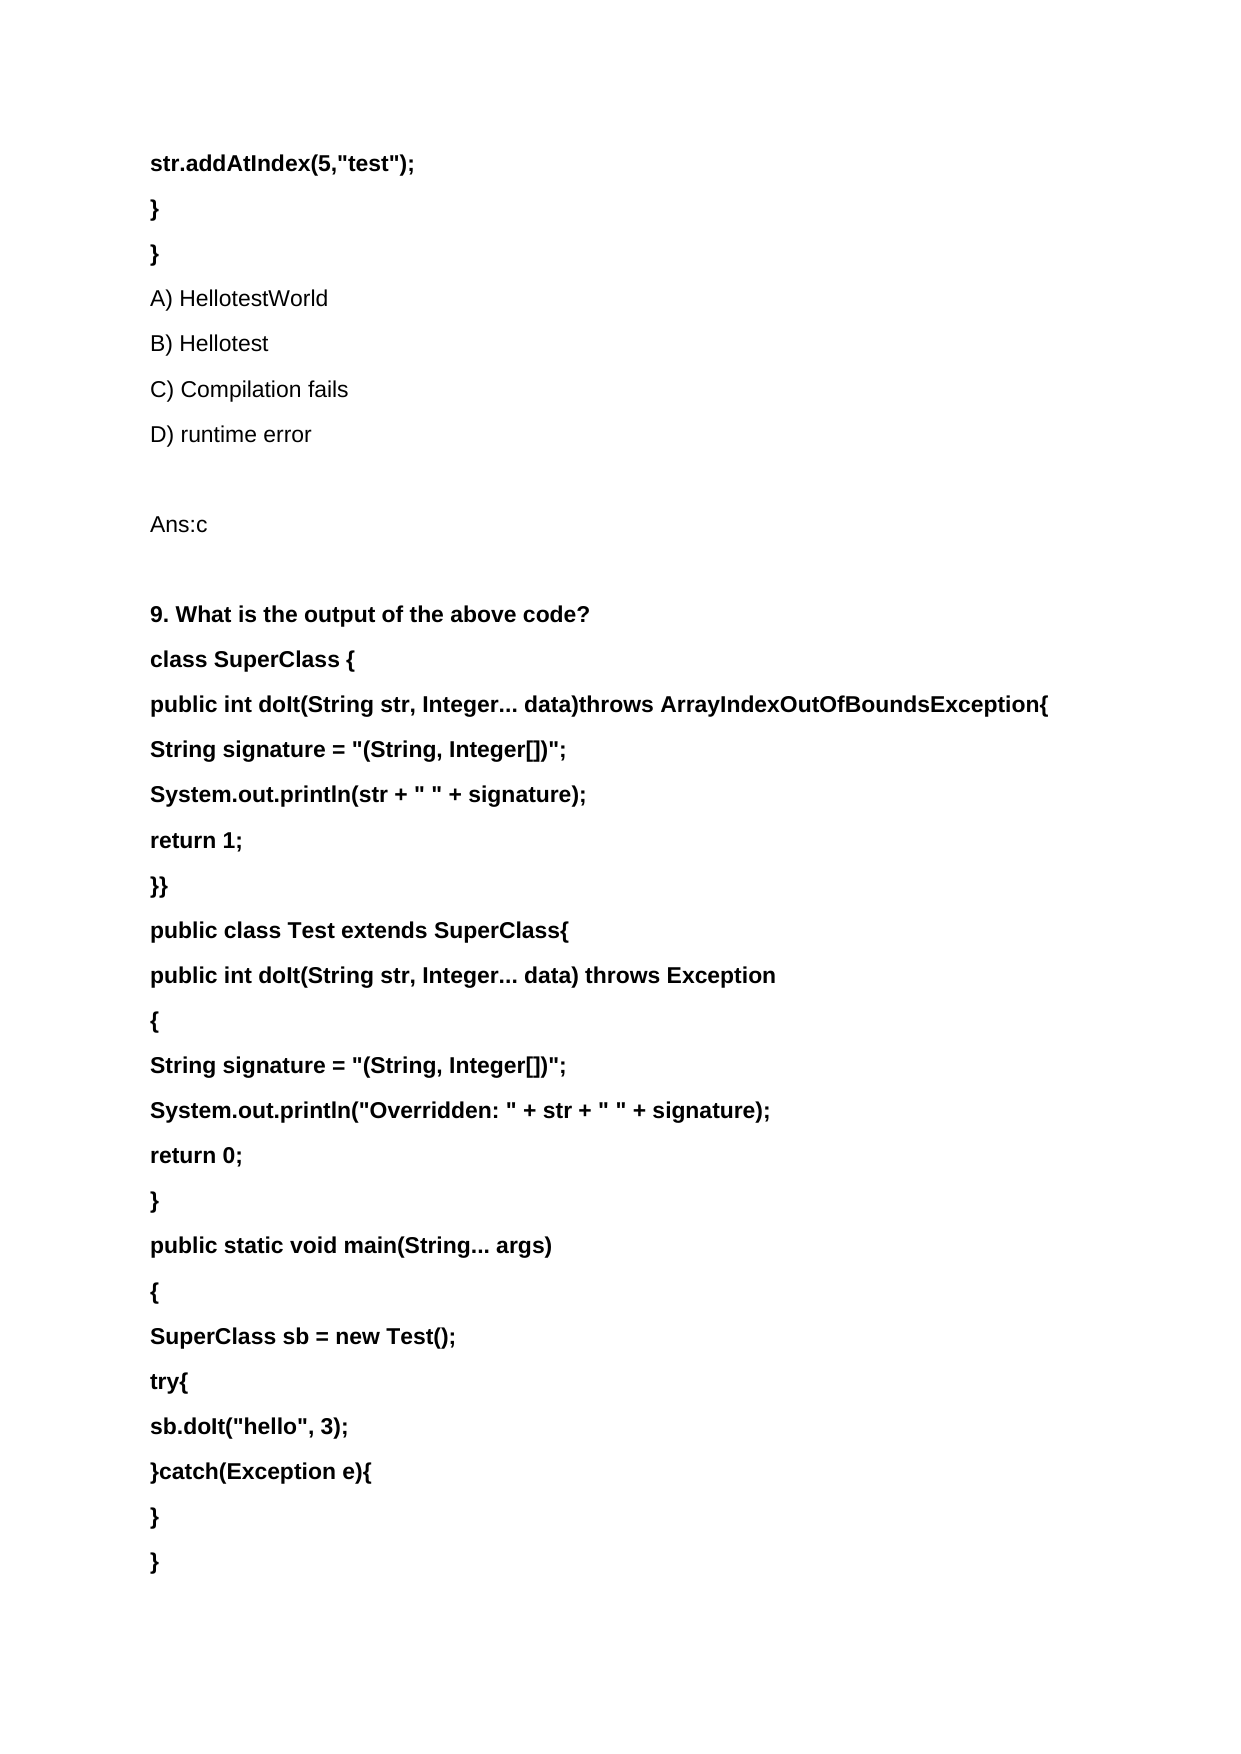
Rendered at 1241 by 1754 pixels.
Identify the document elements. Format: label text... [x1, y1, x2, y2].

text Ans:c [150, 511, 1090, 537]
text return 0; [150, 1142, 1090, 1169]
text public int doIt(String str, Integer... data) throws Exception [150, 962, 1090, 988]
text str.addAtIndex(5,"test"); [150, 150, 1090, 176]
text B) Hellotest [150, 330, 1090, 357]
text } [150, 1187, 1090, 1214]
text public class Test extends SuperClass{ [150, 917, 1090, 943]
text 9. What is the output of the above code? [150, 601, 1090, 627]
text String signature = "(String, Integer[])"; [150, 1052, 1090, 1078]
text } [150, 240, 1090, 267]
text System.out.println(str + " " + signature); [150, 781, 1090, 808]
text class SuperClass { [150, 646, 1090, 672]
text String signature = "(String, Integer[])"; [150, 736, 1090, 763]
text { [150, 1278, 1090, 1304]
text A) HellotestWorld [150, 285, 1090, 312]
text return 1; [150, 827, 1090, 853]
text public static void main(String... args) [150, 1232, 1090, 1259]
text SuperClass sb = new Test(); [150, 1323, 1090, 1349]
text }} [150, 872, 1090, 898]
text } [150, 1548, 1090, 1574]
text { [150, 1007, 1090, 1033]
text sb.doIt("hello", 3); [150, 1413, 1090, 1439]
text C) Compilation fails [150, 376, 1090, 402]
text } [150, 195, 1090, 221]
text }catch(Exception e){ [150, 1458, 1090, 1484]
text try{ [150, 1368, 1090, 1394]
text } [150, 1503, 1090, 1529]
text System.out.println("Overridden: " + str + " " + signature); [150, 1097, 1090, 1123]
text public int doIt(String str, Integer... data)throws ArrayIndexOutOfBoundsException{ [150, 691, 1090, 718]
text D) runtime error [150, 421, 1090, 447]
